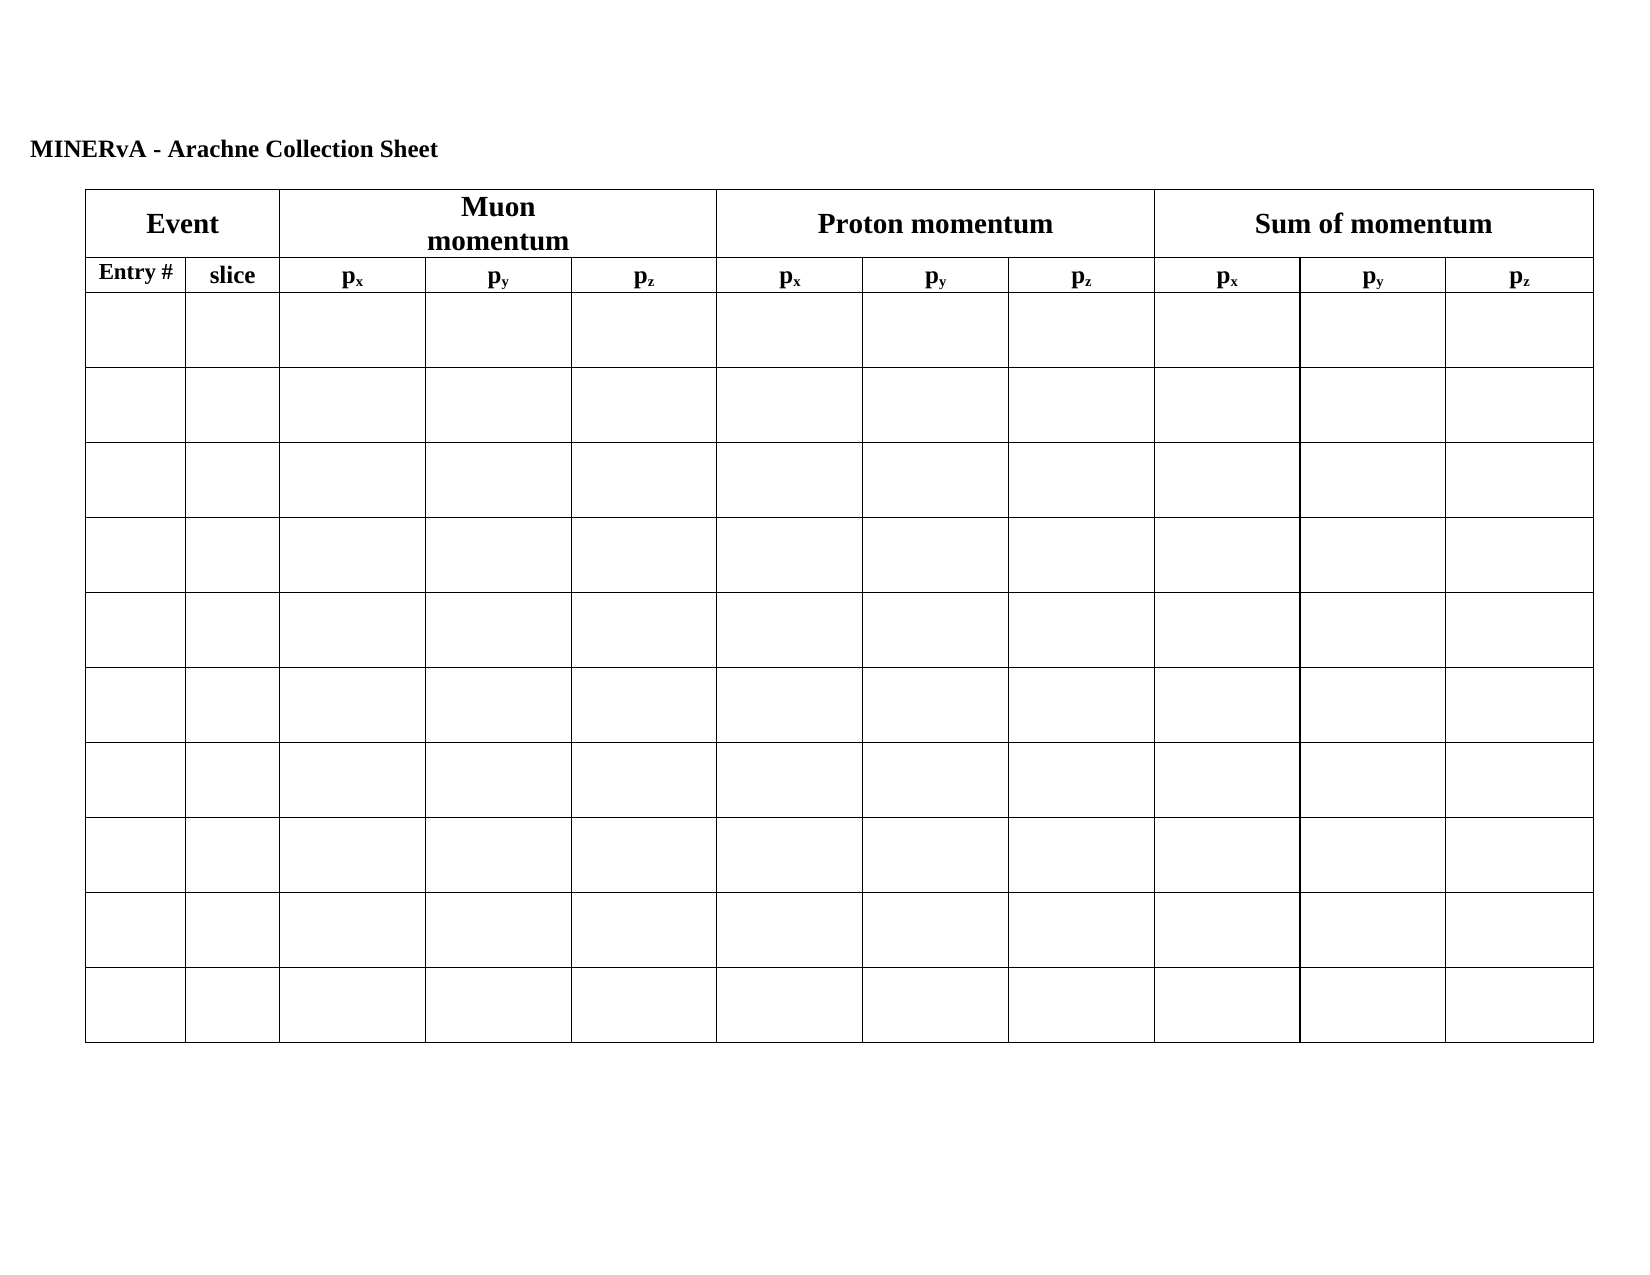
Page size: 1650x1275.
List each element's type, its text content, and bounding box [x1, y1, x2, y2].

table_cell [1301, 368, 1445, 442]
table_cell [186, 443, 279, 517]
table_cell [1446, 443, 1593, 517]
table_cell [1155, 368, 1299, 442]
table_cell [572, 743, 716, 817]
table_cell [863, 443, 1008, 517]
table_cell [426, 968, 571, 1042]
table_cell [1301, 443, 1445, 517]
table_cell [1446, 593, 1593, 667]
table_cell py [863, 258, 1008, 292]
table_cell [186, 593, 279, 667]
table_cell [426, 368, 571, 442]
table_cell [572, 293, 716, 367]
table_cell px [717, 258, 862, 292]
table_cell [717, 968, 862, 1042]
table_cell [86, 368, 185, 442]
table_cell [86, 818, 185, 892]
table_cell [1301, 593, 1445, 667]
table_cell [1009, 293, 1154, 367]
table_cell [1301, 818, 1445, 892]
table_cell [863, 893, 1008, 967]
table_cell [1446, 668, 1593, 742]
table_cell [280, 593, 425, 667]
table_cell [186, 518, 279, 592]
table_cell [863, 668, 1008, 742]
table_cell pz [572, 258, 716, 292]
table_cell [1009, 668, 1154, 742]
table_cell [1155, 818, 1299, 892]
table_cell [86, 893, 185, 967]
text MINERvA - Arachne Collection Sheet [30, 134, 1593, 162]
table_cell [863, 818, 1008, 892]
table_cell [280, 818, 425, 892]
table_cell [717, 743, 862, 817]
table_cell [1155, 968, 1299, 1042]
table_cell [1155, 668, 1299, 742]
table_cell [717, 818, 862, 892]
table_cell [86, 668, 185, 742]
table_cell [572, 893, 716, 967]
table_cell [1009, 743, 1154, 817]
table_cell py [1301, 258, 1445, 292]
table_cell [86, 443, 185, 517]
table_cell [426, 668, 571, 742]
table_cell [186, 818, 279, 892]
table_cell [1155, 743, 1299, 817]
table_cell [1009, 368, 1154, 442]
table_cell [1446, 293, 1593, 367]
table_cell [717, 443, 862, 517]
table_cell [1301, 743, 1445, 817]
table_cell [186, 368, 279, 442]
table_cell [863, 968, 1008, 1042]
table_cell [1446, 968, 1593, 1042]
table_cell slice [186, 258, 279, 292]
table_cell [186, 968, 279, 1042]
table_cell [426, 743, 571, 817]
table_cell [280, 668, 425, 742]
table_cell [572, 668, 716, 742]
table_cell [280, 368, 425, 442]
table_cell [572, 443, 716, 517]
table_cell [863, 293, 1008, 367]
table_cell [86, 743, 185, 817]
table_cell [1301, 293, 1445, 367]
table_cell [1446, 818, 1593, 892]
table_cell [1301, 518, 1445, 592]
table_cell [717, 668, 862, 742]
table_cell [186, 668, 279, 742]
table_cell [1446, 893, 1593, 967]
table_cell [572, 518, 716, 592]
table_cell [1009, 443, 1154, 517]
table_cell [186, 893, 279, 967]
table_cell [426, 593, 571, 667]
table_cell [863, 518, 1008, 592]
table_header Sum of momentum [1155, 190, 1593, 257]
table_cell [426, 818, 571, 892]
table_cell [86, 593, 185, 667]
table_cell [863, 593, 1008, 667]
table_cell [1301, 968, 1445, 1042]
table_cell [1009, 518, 1154, 592]
table_cell [863, 743, 1008, 817]
table_cell [1301, 668, 1445, 742]
table_cell [1301, 893, 1445, 967]
table_cell Entry # [86, 258, 185, 292]
table_cell [1155, 593, 1299, 667]
table_header Proton momentum [717, 190, 1154, 257]
table_cell [280, 518, 425, 592]
table_cell [280, 293, 425, 367]
table_header Muon momentum [280, 190, 716, 257]
table_cell [1009, 593, 1154, 667]
table_cell [280, 443, 425, 517]
table_cell px [280, 258, 425, 292]
table_cell [86, 518, 185, 592]
table_cell [863, 368, 1008, 442]
table_cell [717, 368, 862, 442]
table_cell [717, 593, 862, 667]
table_cell [86, 968, 185, 1042]
table_cell [572, 818, 716, 892]
table_cell [1446, 743, 1593, 817]
table_cell [280, 968, 425, 1042]
table_cell [1155, 443, 1299, 517]
table_cell [280, 743, 425, 817]
table_cell [572, 968, 716, 1042]
table_cell [1446, 518, 1593, 592]
table_cell py [426, 258, 571, 292]
table_cell [426, 293, 571, 367]
table_cell [1155, 293, 1299, 367]
table_cell [426, 893, 571, 967]
table_cell [572, 593, 716, 667]
table_cell px [1155, 258, 1299, 292]
table_cell [717, 518, 862, 592]
table_cell [426, 518, 571, 592]
table_header Event [86, 190, 279, 257]
table_cell [1009, 893, 1154, 967]
table_cell [186, 293, 279, 367]
table_cell [280, 893, 425, 967]
table_cell [1009, 968, 1154, 1042]
table_cell [1155, 518, 1299, 592]
table_cell pz [1009, 258, 1154, 292]
table_cell [1155, 893, 1299, 967]
table_cell pz [1446, 258, 1593, 292]
table_cell [1446, 368, 1593, 442]
table_cell [717, 293, 862, 367]
table_cell [572, 368, 716, 442]
table_cell [1009, 818, 1154, 892]
table_cell [86, 293, 185, 367]
table_cell [426, 443, 571, 517]
table_cell [186, 743, 279, 817]
table_cell [717, 893, 862, 967]
